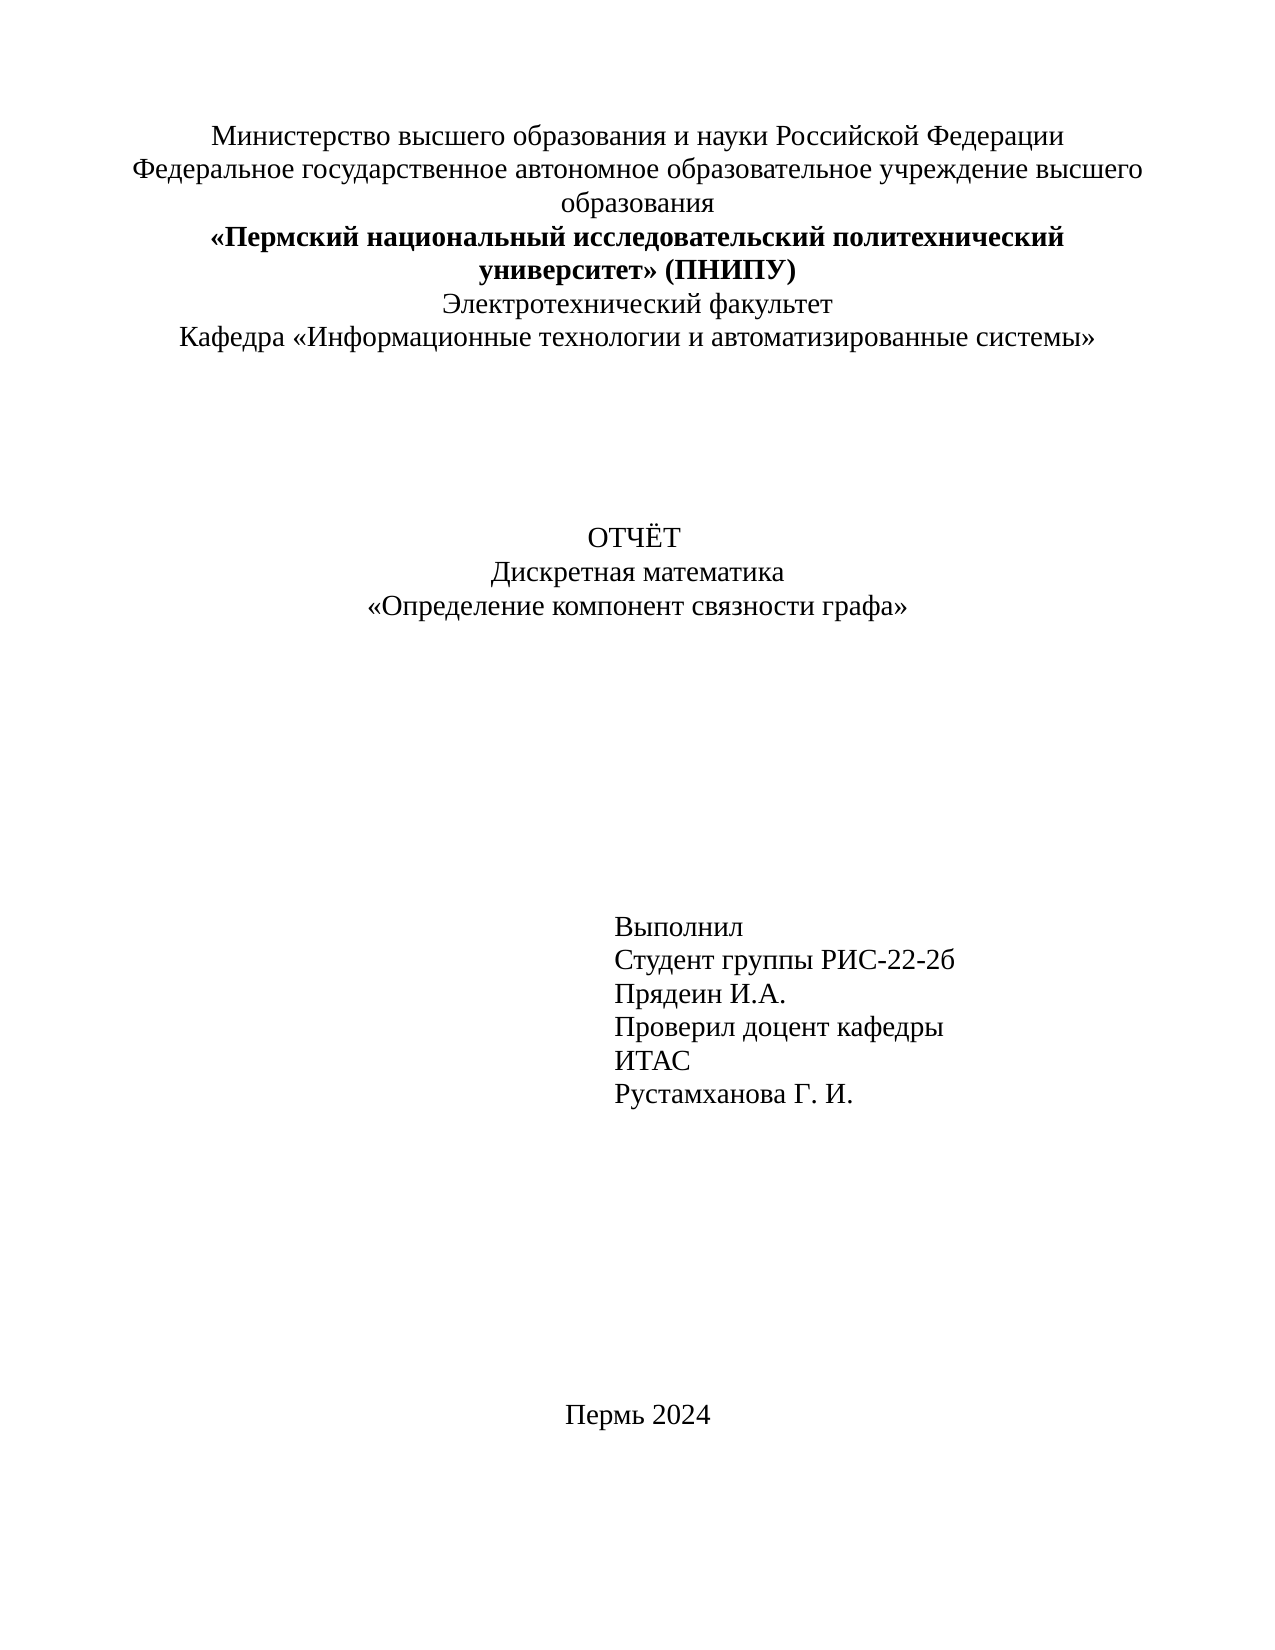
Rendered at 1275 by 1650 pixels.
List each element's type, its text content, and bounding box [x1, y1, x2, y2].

text Федеральное государственное автономное образовательное учреждение высшего образования [118, 152, 1157, 219]
text «Определение компонент связности графа» [118, 588, 1157, 621]
text Дискретная математика [118, 554, 1157, 588]
text Электротехнический факультет [118, 286, 1157, 319]
text Студент группы РИС-22-2б [614, 942, 1157, 976]
text Выполнил [614, 909, 1157, 942]
text Министерство высшего образования и науки Российской Федерации [118, 118, 1157, 152]
text ИТАС [614, 1043, 1157, 1076]
text «Пермский национальный исследовательский политехнический университет» (ПНИПУ) [118, 219, 1157, 286]
text Пермь 2024 [118, 1397, 1157, 1431]
text ОТЧЁТ [118, 521, 1157, 554]
text Рустамханова Г. И. [614, 1076, 1157, 1110]
text Проверил доцент кафедры [614, 1009, 1157, 1043]
text Кафедра «Информационные технологии и автоматизированные системы» [118, 319, 1157, 353]
text Прядеин И.А. [614, 976, 1157, 1009]
